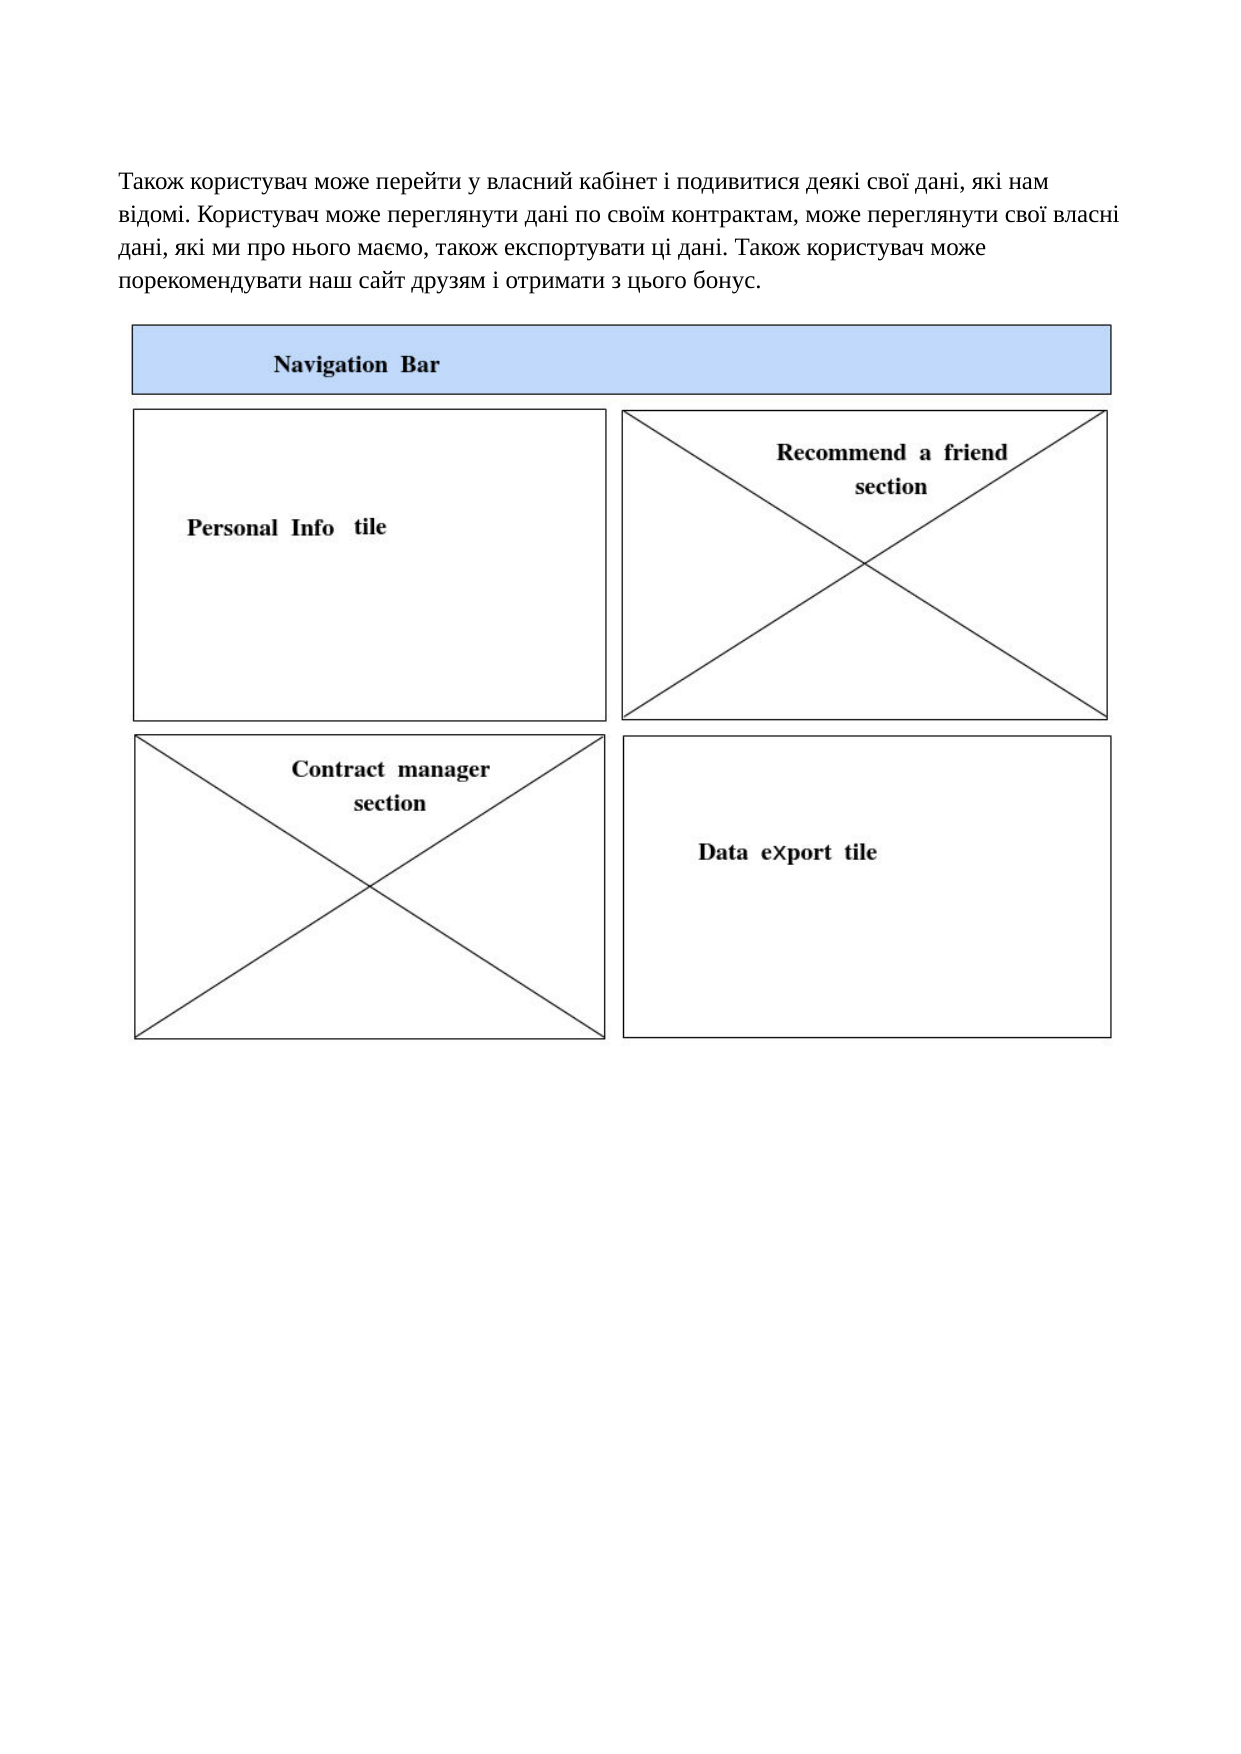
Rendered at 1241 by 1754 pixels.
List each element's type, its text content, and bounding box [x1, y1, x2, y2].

text Також користувач може перейти у власний кабінет і подивитися деякі свої дані, які нам відомі. Користувач може переглянути дані по своїм контрактам, може переглянути свої власні дані, які ми про нього маємо, також експортувати ці дані. Також користувач може порекомендувати наш сайт друзям і отримати з цього бонус. [118, 166, 1122, 293]
picture [118, 312, 1123, 1066]
